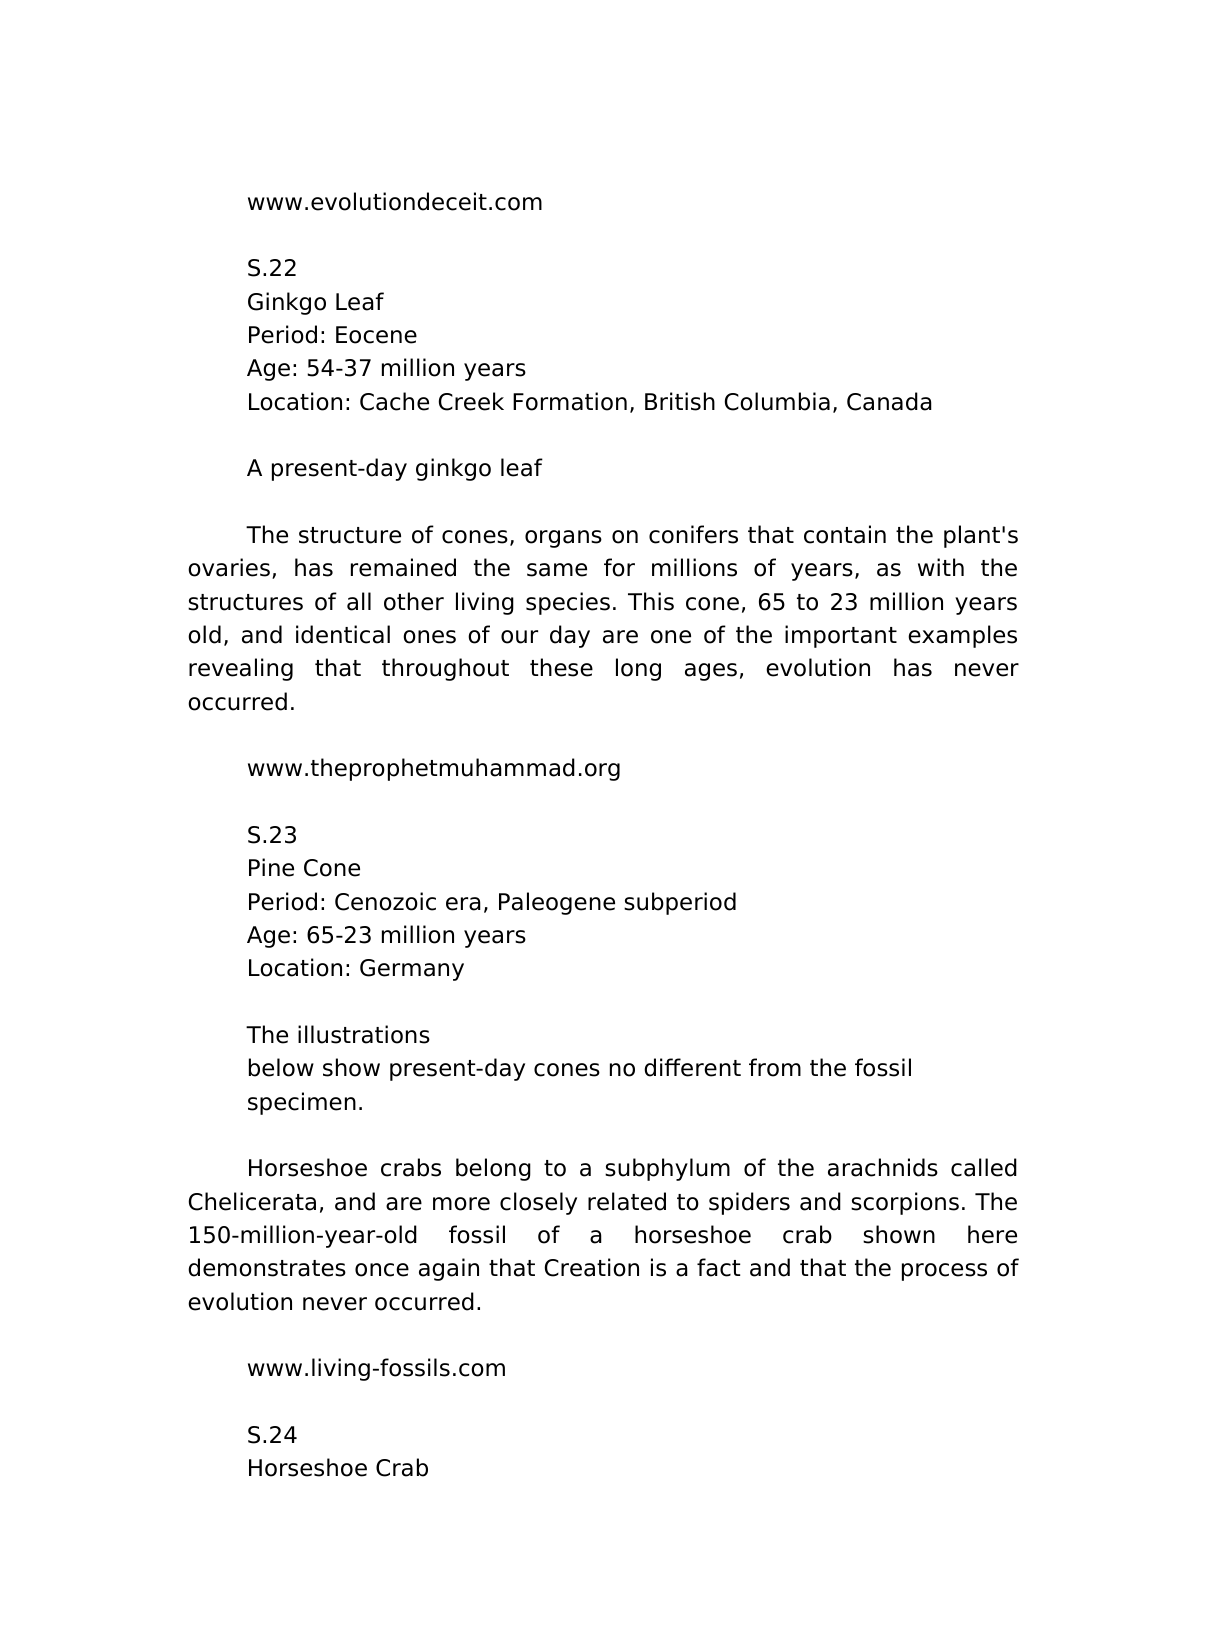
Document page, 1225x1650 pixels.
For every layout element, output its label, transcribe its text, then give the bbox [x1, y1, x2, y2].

text S.22 [187, 250, 1020, 283]
text Location: Germany [187, 950, 1020, 983]
text www.living-fossils.com [187, 1350, 1020, 1383]
text Horseshoe crabs belong to a subphylum of the arachnids called Chelicerata, and are more closely related to spiders and scorpions. The 150-million-year-old fossil of a horseshoe crab shown here demonstrates once again that Creation is a fact and that the process of evolution never occurred. [187, 1150, 1020, 1317]
text specimen. [187, 1083, 1020, 1117]
text Ginkgo Leaf [187, 283, 1020, 317]
text www.theprophetmuhammad.org [187, 750, 1020, 783]
text Age: 54-37 million years [187, 350, 1020, 383]
text Location: Cache Creek Formation, British Columbia, Canada [187, 383, 1020, 417]
text www.evolutiondeceit.com [187, 183, 1020, 217]
text Pine Cone [187, 850, 1020, 883]
text Period: Eocene [187, 317, 1020, 350]
text Horseshoe Crab [187, 1450, 1020, 1483]
text below show present-day cones no different from the fossil [187, 1050, 1020, 1083]
text The structure of cones, organs on conifers that contain the plant's ovaries, has remained the same for millions of years, as with the structures of all other living species. This cone, 65 to 23 million years old, and identical ones of our day are one of the important examples revealing that throughout these long ages, evolution has never occurred. [187, 517, 1020, 717]
text S.24 [187, 1417, 1020, 1450]
text The illustrations [187, 1017, 1020, 1050]
text Age: 65-23 million years [187, 917, 1020, 950]
text S.23 [187, 817, 1020, 850]
text A present-day ginkgo leaf [187, 450, 1020, 483]
text Period: Cenozoic era, Paleogene subperiod [187, 883, 1020, 917]
